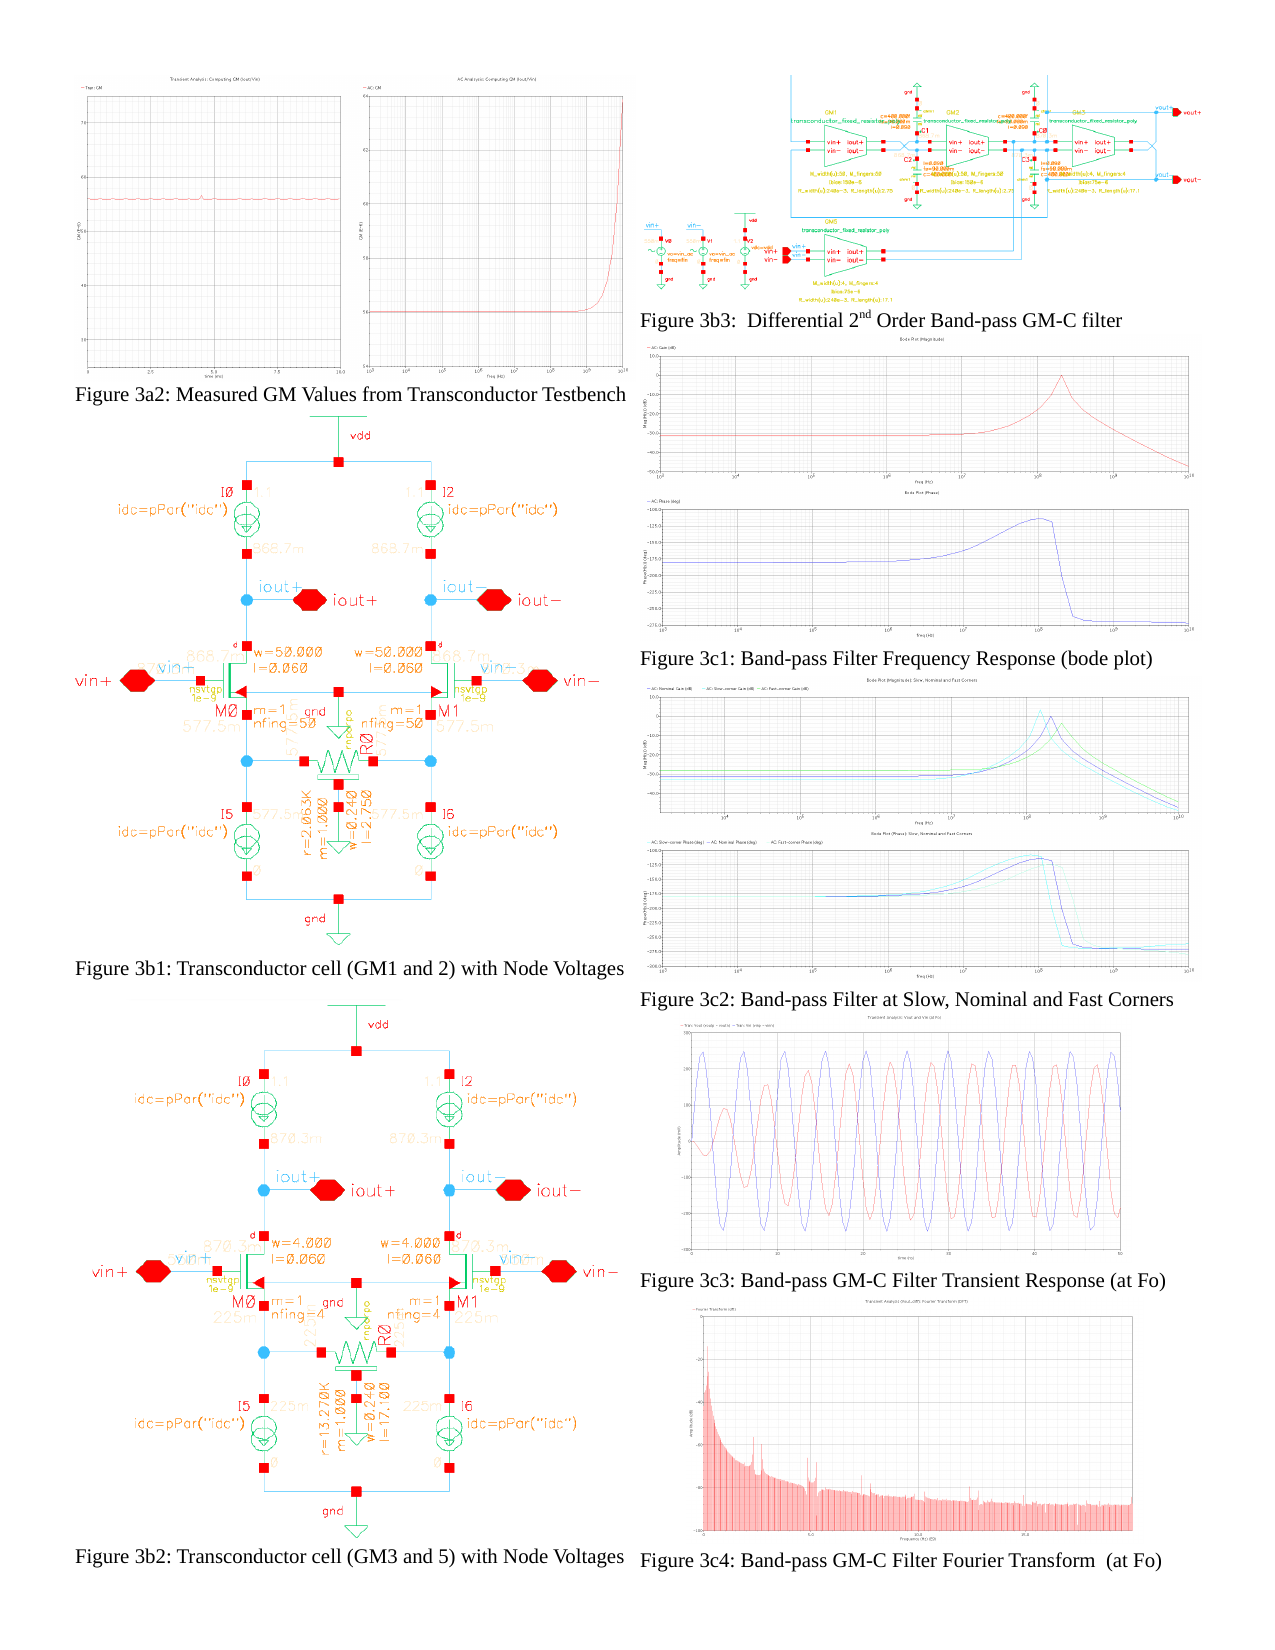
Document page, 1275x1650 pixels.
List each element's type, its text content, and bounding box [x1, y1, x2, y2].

text Figure 3b3: Differential 2nd Order Band-pass GM-C filter [640, 303, 1200, 332]
picture [639, 676, 1203, 982]
text Figure 3b1: Transconductor cell (GM1 and 2) with Node Voltages [75, 406, 635, 980]
text Figure 3c4: Band-pass GM-C Filter Fourier Transform (at Fo) [640, 1311, 1200, 1572]
text Figure 3a2: Measured GM Values from Transconductor Testbench [75, 382, 635, 406]
picture [73, 75, 637, 382]
picture [639, 334, 1203, 641]
picture [75, 411, 600, 952]
picture [674, 1013, 1132, 1263]
picture [686, 1297, 1144, 1544]
text Figure 3c3: Band-pass GM-C Filter Transient Response (at Fo) [640, 1030, 1200, 1292]
text Figure 3b2: Transconductor cell (GM3 and 5) with Node Voltages [75, 999, 635, 1568]
text Figure 3c1: Band-pass Filter Frequency Response (bode plot) [640, 641, 1200, 669]
picture [638, 75, 1202, 303]
picture [92, 999, 618, 1540]
text Figure 3c2: Band-pass Filter at Slow, Nominal and Fast Corners [640, 982, 1200, 1011]
